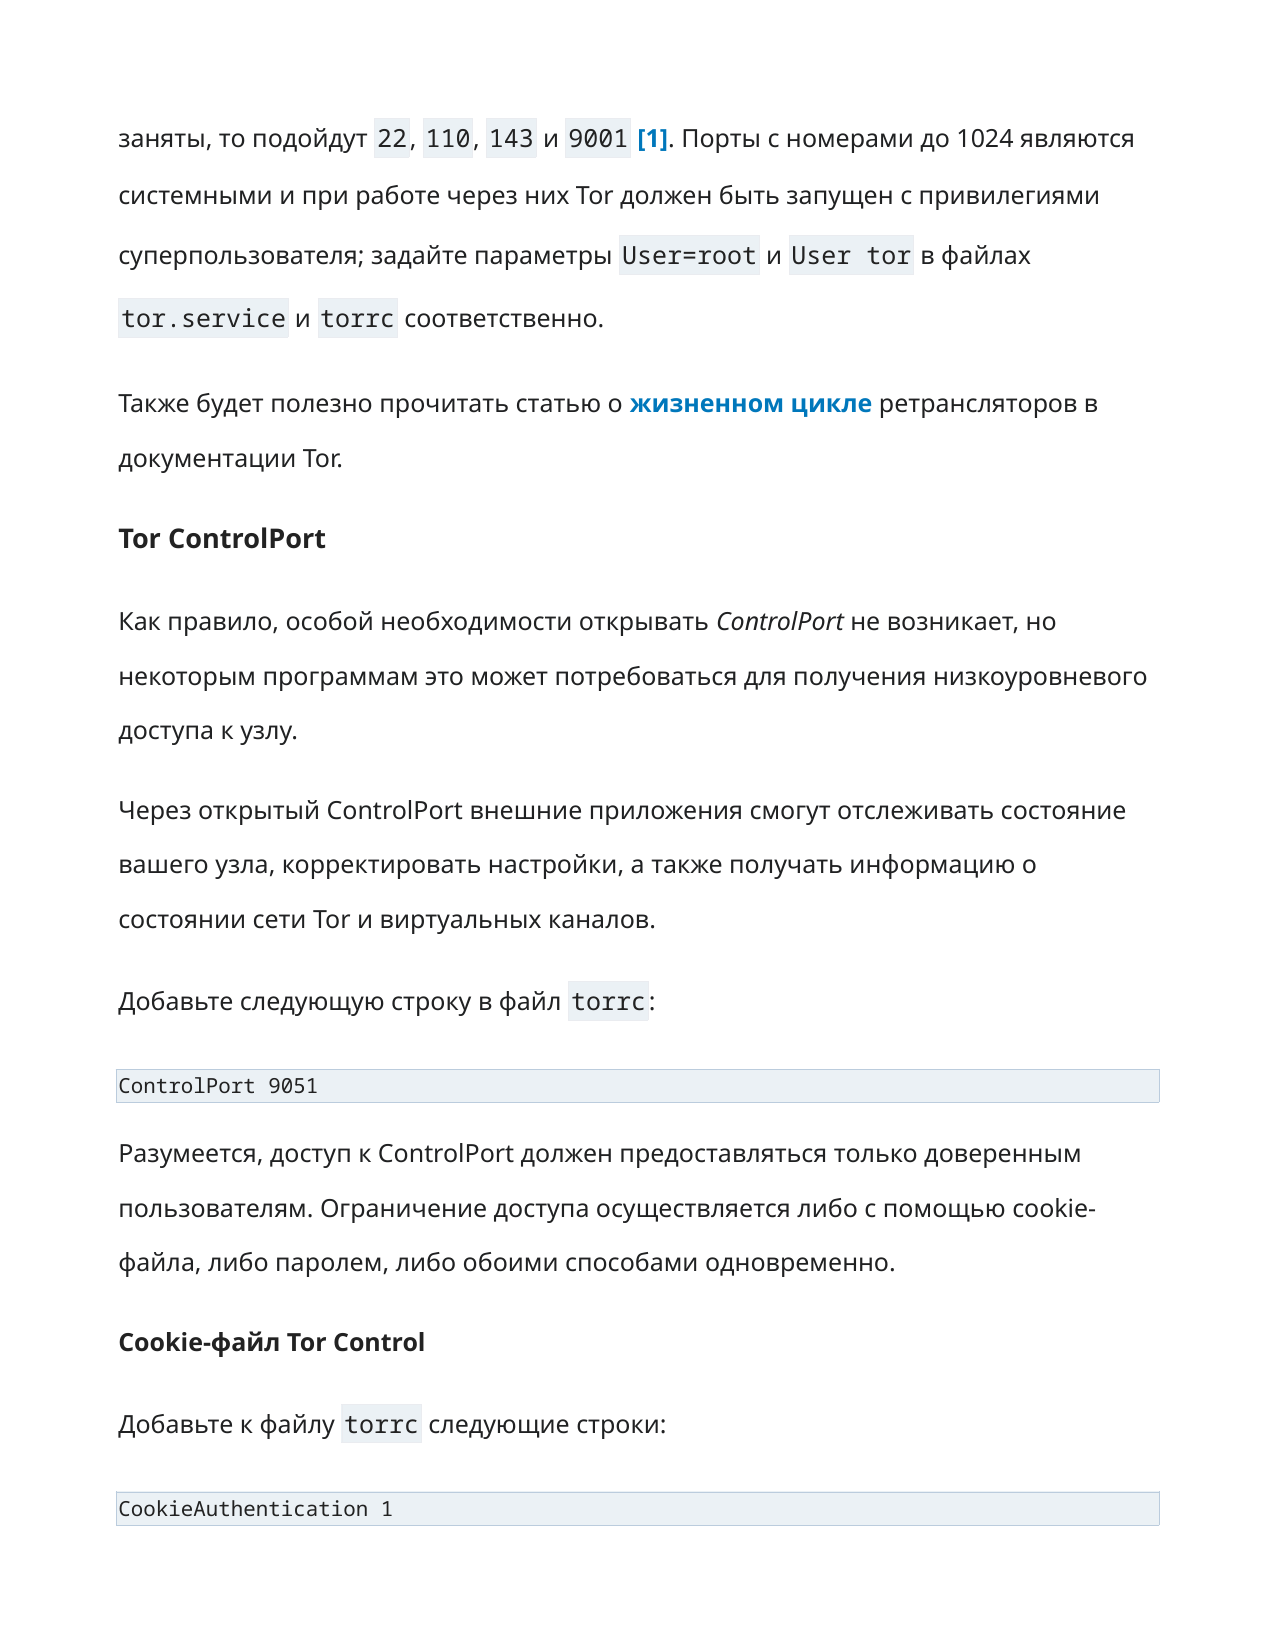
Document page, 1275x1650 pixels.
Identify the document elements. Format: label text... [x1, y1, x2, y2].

subtitle Cookie-файл Tor Control [118, 1324, 1157, 1358]
text Добавьте следующую строку в файл [118, 981, 568, 1020]
text заняты, то подойдут 22, 110, 143 и 9001 [1]. Порты с номерами до 1024 являются системными и при работе через них Tor должен быть запущен с привилегиями суперпользователя; задайте параметры User=root и User tor в файлах tor.service и torrc соответственно. [118, 118, 1157, 337]
text CookieAuthentication 1 [117, 1493, 1159, 1525]
text Также будет полезно прочитать статью о жизненном цикле ретрансляторов в документации Tor. [118, 386, 1157, 474]
text следующие строки: [422, 1404, 1157, 1443]
subtitle Tor ControlPort [118, 520, 1157, 557]
text : [649, 981, 1157, 1020]
text ControlPort 9051 [117, 1070, 1159, 1102]
text Добавьте к файлу [118, 1404, 342, 1443]
text torrc [343, 1405, 421, 1442]
text torrc [569, 982, 648, 1020]
text Через открытый ControlPort внешние приложения смогут отслеживать состояние вашего узла, корректировать настройки, а также получать информацию о состоянии сети Tor и виртуальных каналов. [118, 792, 1157, 935]
text Как правило, особой необходимости открывать ControlPort не возникает, но некоторым программам это может потребоваться для получения низкоуровневого доступа к узлу. [118, 604, 1157, 747]
text Разумеется, доступ к ControlPort должен предоставляться только доверенным пользователям. Ограничение доступа осуществляется либо с помощью cookie-файла, либо паролем, либо обоими способами одновременно. [118, 1136, 1157, 1279]
